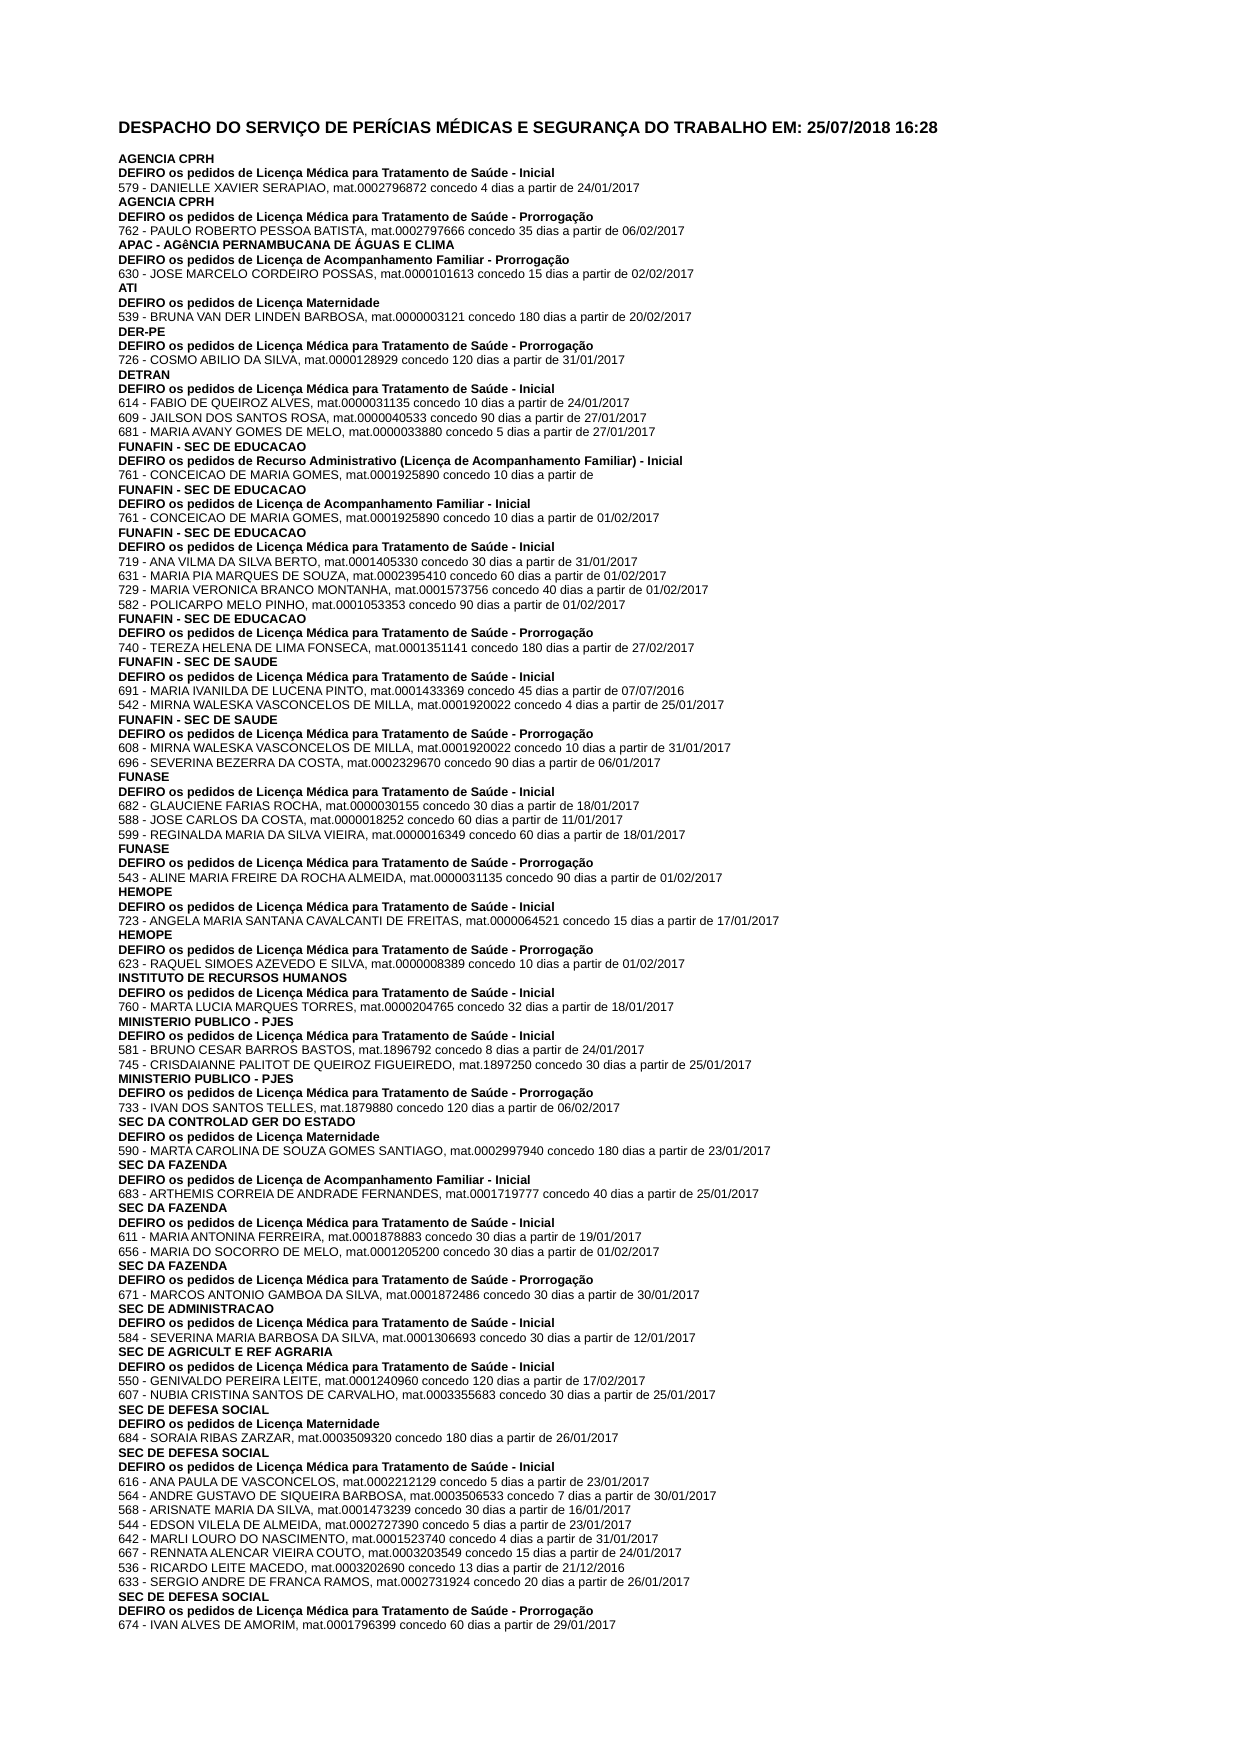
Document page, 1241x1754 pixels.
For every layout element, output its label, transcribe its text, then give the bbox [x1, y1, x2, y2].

text 671 - MARCOS ANTONIO GAMBOA DA SILVA, mat.0001872486 concedo 30 dias a partir de 30/01/2017 [118, 1287, 1122, 1302]
text FUNAFIN - SEC DE EDUCACAO [118, 439, 1122, 453]
text 761 - CONCEICAO DE MARIA GOMES, mat.0001925890 concedo 10 dias a partir de 01/02/2017 [118, 511, 1122, 525]
text DEFIRO os pedidos de Licença Maternidade [118, 1417, 1122, 1431]
text 616 - ANA PAULA DE VASCONCELOS, mat.0002212129 concedo 5 dias a partir de 23/01/2017 [118, 1474, 1122, 1488]
text DEFIRO os pedidos de Licença Maternidade [118, 1129, 1122, 1143]
text MINISTERIO PUBLICO - PJES [118, 1014, 1122, 1028]
text DEFIRO os pedidos de Licença Médica para Tratamento de Saúde - Inicial [118, 1215, 1122, 1230]
text 631 - MARIA PIA MARQUES DE SOUZA, mat.0002395410 concedo 60 dias a partir de 01/02/2017 [118, 568, 1122, 583]
text 590 - MARTA CAROLINA DE SOUZA GOMES SANTIAGO, mat.0002997940 concedo 180 dias a partir de 23/01/2017 [118, 1143, 1122, 1158]
text ATI [118, 281, 1122, 295]
text 733 - IVAN DOS SANTOS TELLES, mat.1879880 concedo 120 dias a partir de 06/02/2017 [118, 1100, 1122, 1115]
text AGENCIA CPRH [118, 152, 1122, 166]
text HEMOPE [118, 885, 1122, 899]
text 581 - BRUNO CESAR BARROS BASTOS, mat.1896792 concedo 8 dias a partir de 24/01/2017 [118, 1043, 1122, 1057]
text FUNAFIN - SEC DE EDUCACAO [118, 482, 1122, 497]
text MINISTERIO PUBLICO - PJES [118, 1072, 1122, 1086]
text 762 - PAULO ROBERTO PESSOA BATISTA, mat.0002797666 concedo 35 dias a partir de 06/02/2017 [118, 223, 1122, 238]
text 568 - ARISNATE MARIA DA SILVA, mat.0001473239 concedo 30 dias a partir de 16/01/2017 [118, 1503, 1122, 1517]
text DEFIRO os pedidos de Licença Médica para Tratamento de Saúde - Inicial [118, 540, 1122, 554]
text 542 - MIRNA WALESKA VASCONCELOS DE MILLA, mat.0001920022 concedo 4 dias a partir de 25/01/2017 [118, 698, 1122, 712]
text 564 - ANDRE GUSTAVO DE SIQUEIRA BARBOSA, mat.0003506533 concedo 7 dias a partir de 30/01/2017 [118, 1488, 1122, 1503]
text DEFIRO os pedidos de Licença Médica para Tratamento de Saúde - Inicial [118, 1028, 1122, 1043]
text 630 - JOSE MARCELO CORDEIRO POSSAS, mat.0000101613 concedo 15 dias a partir de 02/02/2017 [118, 267, 1122, 281]
text SEC DA FAZENDA [118, 1158, 1122, 1172]
text 683 - ARTHEMIS CORREIA DE ANDRADE FERNANDES, mat.0001719777 concedo 40 dias a partir de 25/01/2017 [118, 1187, 1122, 1201]
text FUNAFIN - SEC DE EDUCACAO [118, 525, 1122, 540]
text DETRAN [118, 367, 1122, 382]
text 584 - SEVERINA MARIA BARBOSA DA SILVA, mat.0001306693 concedo 30 dias a partir de 12/01/2017 [118, 1330, 1122, 1345]
text DESPACHO DO SERVIÇO DE PERÍCIAS MÉDICAS E SEGURANÇA DO TRABALHO EM: 25/07/2018 16:28 [118, 118, 1122, 137]
text DEFIRO os pedidos de Recurso Administrativo (Licença de Acompanhamento Familiar) - Inicial [118, 453, 1122, 468]
text 543 - ALINE MARIA FREIRE DA ROCHA ALMEIDA, mat.0000031135 concedo 90 dias a partir de 01/02/2017 [118, 870, 1122, 885]
text SEC DE ADMINISTRACAO [118, 1302, 1122, 1316]
text FUNAFIN - SEC DE SAUDE [118, 712, 1122, 727]
text DEFIRO os pedidos de Licença Médica para Tratamento de Saúde - Prorrogação [118, 338, 1122, 353]
text 623 - RAQUEL SIMOES AZEVEDO E SILVA, mat.0000008389 concedo 10 dias a partir de 01/02/2017 [118, 957, 1122, 971]
text 719 - ANA VILMA DA SILVA BERTO, mat.0001405330 concedo 30 dias a partir de 31/01/2017 [118, 554, 1122, 568]
text 729 - MARIA VERONICA BRANCO MONTANHA, mat.0001573756 concedo 40 dias a partir de 01/02/2017 [118, 583, 1122, 597]
text 760 - MARTA LUCIA MARQUES TORRES, mat.0000204765 concedo 32 dias a partir de 18/01/2017 [118, 1000, 1122, 1014]
text DEFIRO os pedidos de Licença Médica para Tratamento de Saúde - Inicial [118, 1316, 1122, 1330]
text DER-PE [118, 324, 1122, 338]
text DEFIRO os pedidos de Licença Médica para Tratamento de Saúde - Inicial [118, 669, 1122, 683]
text 599 - REGINALDA MARIA DA SILVA VIEIRA, mat.0000016349 concedo 60 dias a partir de 18/01/2017 [118, 827, 1122, 842]
text SEC DE DEFESA SOCIAL [118, 1445, 1122, 1460]
text 667 - RENNATA ALENCAR VIEIRA COUTO, mat.0003203549 concedo 15 dias a partir de 24/01/2017 [118, 1546, 1122, 1560]
text DEFIRO os pedidos de Licença de Acompanhamento Familiar - Inicial [118, 1172, 1122, 1187]
text 544 - EDSON VILELA DE ALMEIDA, mat.0002727390 concedo 5 dias a partir de 23/01/2017 [118, 1517, 1122, 1532]
text 614 - FABIO DE QUEIROZ ALVES, mat.0000031135 concedo 10 dias a partir de 24/01/2017 [118, 396, 1122, 410]
text FUNASE [118, 770, 1122, 784]
text 607 - NUBIA CRISTINA SANTOS DE CARVALHO, mat.0003355683 concedo 30 dias a partir de 25/01/2017 [118, 1388, 1122, 1402]
text DEFIRO os pedidos de Licença Médica para Tratamento de Saúde - Inicial [118, 899, 1122, 913]
text 723 - ANGELA MARIA SANTANA CAVALCANTI DE FREITAS, mat.0000064521 concedo 15 dias a partir de 17/01/2017 [118, 913, 1122, 928]
text DEFIRO os pedidos de Licença de Acompanhamento Familiar - Inicial [118, 497, 1122, 511]
text SEC DE AGRICULT E REF AGRARIA [118, 1345, 1122, 1359]
text 609 - JAILSON DOS SANTOS ROSA, mat.0000040533 concedo 90 dias a partir de 27/01/2017 [118, 410, 1122, 425]
text AGENCIA CPRH [118, 195, 1122, 209]
text DEFIRO os pedidos de Licença Médica para Tratamento de Saúde - Prorrogação [118, 1086, 1122, 1100]
text 588 - JOSE CARLOS DA COSTA, mat.0000018252 concedo 60 dias a partir de 11/01/2017 [118, 813, 1122, 827]
text 745 - CRISDAIANNE PALITOT DE QUEIROZ FIGUEIREDO, mat.1897250 concedo 30 dias a partir de 25/01/2017 [118, 1057, 1122, 1072]
text 681 - MARIA AVANY GOMES DE MELO, mat.0000033880 concedo 5 dias a partir de 27/01/2017 [118, 425, 1122, 439]
text 582 - POLICARPO MELO PINHO, mat.0001053353 concedo 90 dias a partir de 01/02/2017 [118, 597, 1122, 612]
text DEFIRO os pedidos de Licença Médica para Tratamento de Saúde - Prorrogação [118, 626, 1122, 640]
text FUNAFIN - SEC DE EDUCACAO [118, 612, 1122, 626]
text FUNAFIN - SEC DE SAUDE [118, 655, 1122, 669]
text DEFIRO os pedidos de Licença Médica para Tratamento de Saúde - Prorrogação [118, 1273, 1122, 1287]
text 656 - MARIA DO SOCORRO DE MELO, mat.0001205200 concedo 30 dias a partir de 01/02/2017 [118, 1244, 1122, 1258]
text 691 - MARIA IVANILDA DE LUCENA PINTO, mat.0001433369 concedo 45 dias a partir de 07/07/2016 [118, 683, 1122, 698]
text 579 - DANIELLE XAVIER SERAPIAO, mat.0002796872 concedo 4 dias a partir de 24/01/2017 [118, 180, 1122, 195]
text DEFIRO os pedidos de Licença Médica para Tratamento de Saúde - Inicial [118, 1359, 1122, 1373]
text SEC DE DEFESA SOCIAL [118, 1589, 1122, 1603]
text SEC DE DEFESA SOCIAL [118, 1402, 1122, 1417]
text HEMOPE [118, 928, 1122, 942]
text 608 - MIRNA WALESKA VASCONCELOS DE MILLA, mat.0001920022 concedo 10 dias a partir de 31/01/2017 [118, 741, 1122, 755]
text 611 - MARIA ANTONINA FERREIRA, mat.0001878883 concedo 30 dias a partir de 19/01/2017 [118, 1230, 1122, 1244]
text 682 - GLAUCIENE FARIAS ROCHA, mat.0000030155 concedo 30 dias a partir de 18/01/2017 [118, 798, 1122, 813]
text 536 - RICARDO LEITE MACEDO, mat.0003202690 concedo 13 dias a partir de 21/12/2016 [118, 1560, 1122, 1575]
text SEC DA CONTROLAD GER DO ESTADO [118, 1115, 1122, 1129]
text 761 - CONCEICAO DE MARIA GOMES, mat.0001925890 concedo 10 dias a partir de [118, 468, 1122, 482]
text DEFIRO os pedidos de Licença Médica para Tratamento de Saúde - Inicial [118, 985, 1122, 1000]
text DEFIRO os pedidos de Licença Médica para Tratamento de Saúde - Inicial [118, 166, 1122, 180]
text FUNASE [118, 842, 1122, 856]
text 726 - COSMO ABILIO DA SILVA, mat.0000128929 concedo 120 dias a partir de 31/01/2017 [118, 353, 1122, 367]
text DEFIRO os pedidos de Licença Médica para Tratamento de Saúde - Inicial [118, 784, 1122, 798]
text SEC DA FAZENDA [118, 1201, 1122, 1215]
text DEFIRO os pedidos de Licença Médica para Tratamento de Saúde - Inicial [118, 1460, 1122, 1474]
text INSTITUTO DE RECURSOS HUMANOS [118, 971, 1122, 985]
text 642 - MARLI LOURO DO NASCIMENTO, mat.0001523740 concedo 4 dias a partir de 31/01/2017 [118, 1532, 1122, 1546]
text 539 - BRUNA VAN DER LINDEN BARBOSA, mat.0000003121 concedo 180 dias a partir de 20/02/2017 [118, 310, 1122, 324]
text DEFIRO os pedidos de Licença Médica para Tratamento de Saúde - Prorrogação [118, 209, 1122, 223]
text 740 - TEREZA HELENA DE LIMA FONSECA, mat.0001351141 concedo 180 dias a partir de 27/02/2017 [118, 640, 1122, 655]
text APAC - AGêNCIA PERNAMBUCANA DE ÁGUAS E CLIMA [118, 238, 1122, 252]
text 684 - SORAIA RIBAS ZARZAR, mat.0003509320 concedo 180 dias a partir de 26/01/2017 [118, 1431, 1122, 1445]
text DEFIRO os pedidos de Licença Médica para Tratamento de Saúde - Inicial [118, 382, 1122, 396]
text DEFIRO os pedidos de Licença de Acompanhamento Familiar - Prorrogação [118, 252, 1122, 267]
text DEFIRO os pedidos de Licença Maternidade [118, 295, 1122, 310]
text 696 - SEVERINA BEZERRA DA COSTA, mat.0002329670 concedo 90 dias a partir de 06/01/2017 [118, 755, 1122, 770]
text DEFIRO os pedidos de Licença Médica para Tratamento de Saúde - Prorrogação [118, 856, 1122, 870]
text DEFIRO os pedidos de Licença Médica para Tratamento de Saúde - Prorrogação [118, 942, 1122, 957]
text DEFIRO os pedidos de Licença Médica para Tratamento de Saúde - Prorrogação [118, 727, 1122, 741]
text 633 - SERGIO ANDRE DE FRANCA RAMOS, mat.0002731924 concedo 20 dias a partir de 26/01/2017 [118, 1575, 1122, 1589]
text DEFIRO os pedidos de Licença Médica para Tratamento de Saúde - Prorrogação [118, 1603, 1122, 1618]
text SEC DA FAZENDA [118, 1258, 1122, 1273]
text 550 - GENIVALDO PEREIRA LEITE, mat.0001240960 concedo 120 dias a partir de 17/02/2017 [118, 1373, 1122, 1388]
text 674 - IVAN ALVES DE AMORIM, mat.0001796399 concedo 60 dias a partir de 29/01/2017 [118, 1618, 1122, 1632]
